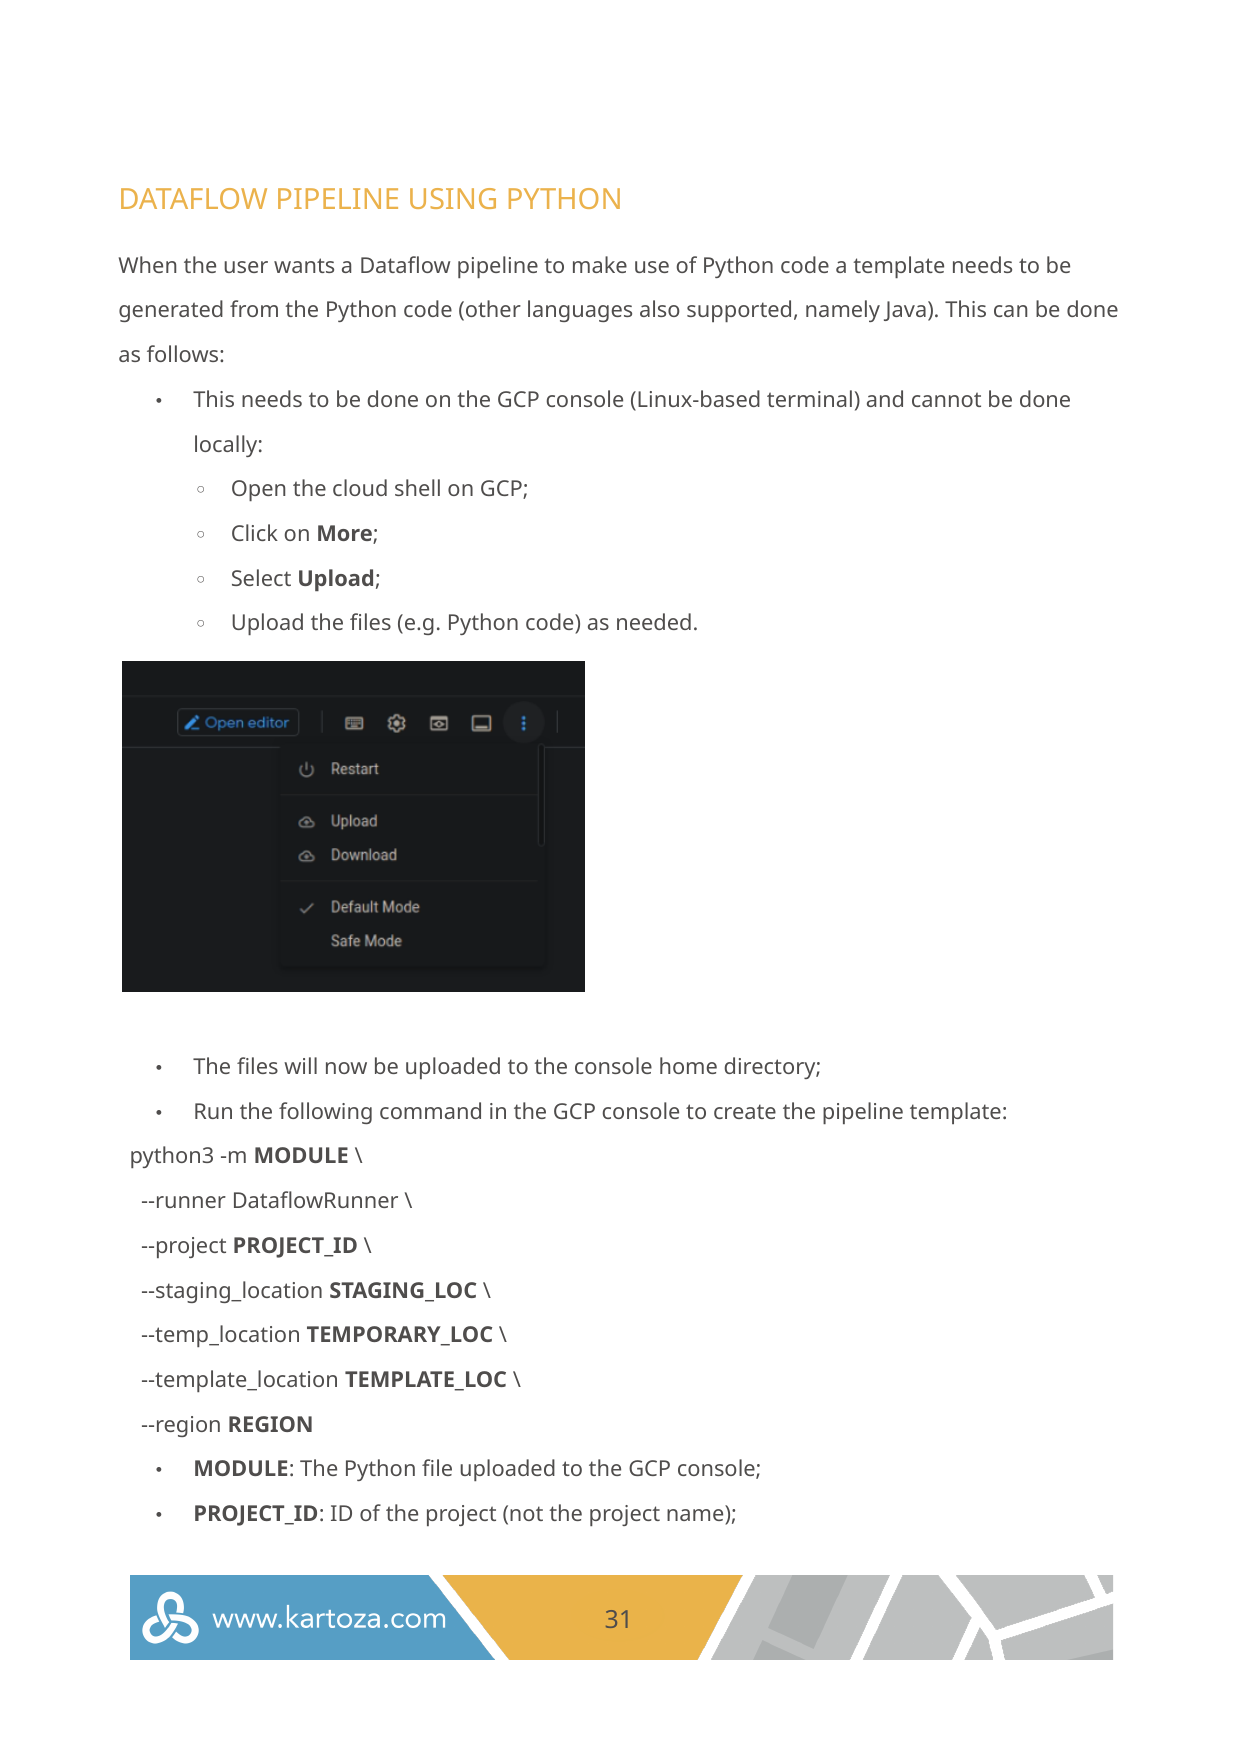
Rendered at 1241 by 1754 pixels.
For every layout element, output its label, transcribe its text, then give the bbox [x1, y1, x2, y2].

picture [130, 1575, 1114, 1660]
list Upload the files (e.g. Python code) as needed. [193, 607, 1122, 637]
subtitle Dataflow pipeline using Python [118, 178, 1122, 218]
list Select Upload; [193, 563, 1122, 592]
list MODULE: The Python file uploaded to the GCP console; [156, 1453, 1122, 1483]
picture [122, 661, 585, 992]
text python3 -m MODULE \ [118, 1141, 1122, 1170]
list This needs to be done on the GCP console (Linux-based terminal) and cannot be done locally: [156, 384, 1122, 458]
text --staging_location STAGING_LOC \ [118, 1274, 1122, 1304]
text --runner DataflowRunner \ [118, 1185, 1122, 1215]
text --temp_location TEMPORARY_LOC \ [118, 1319, 1122, 1349]
list Click on More; [193, 518, 1122, 548]
list PROJECT_ID: ID of the project (not the project name); [156, 1498, 1122, 1528]
text --project PROJECT_ID \ [118, 1230, 1122, 1260]
text When the user wants a Dataflow pipeline to make use of Python code a template needs to be generated from the Python code (other languages also supported, namely Java). This can be done as follows: [118, 250, 1122, 369]
list Run the following command in the GCP console to create the pipeline template: [156, 1096, 1122, 1126]
text --region REGION [118, 1409, 1122, 1438]
text --template_location TEMPLATE_LOC \ [118, 1364, 1122, 1394]
list The files will now be uploaded to the console home directory; [156, 1051, 1122, 1081]
list Open the cloud shell on GCP; [193, 473, 1122, 503]
